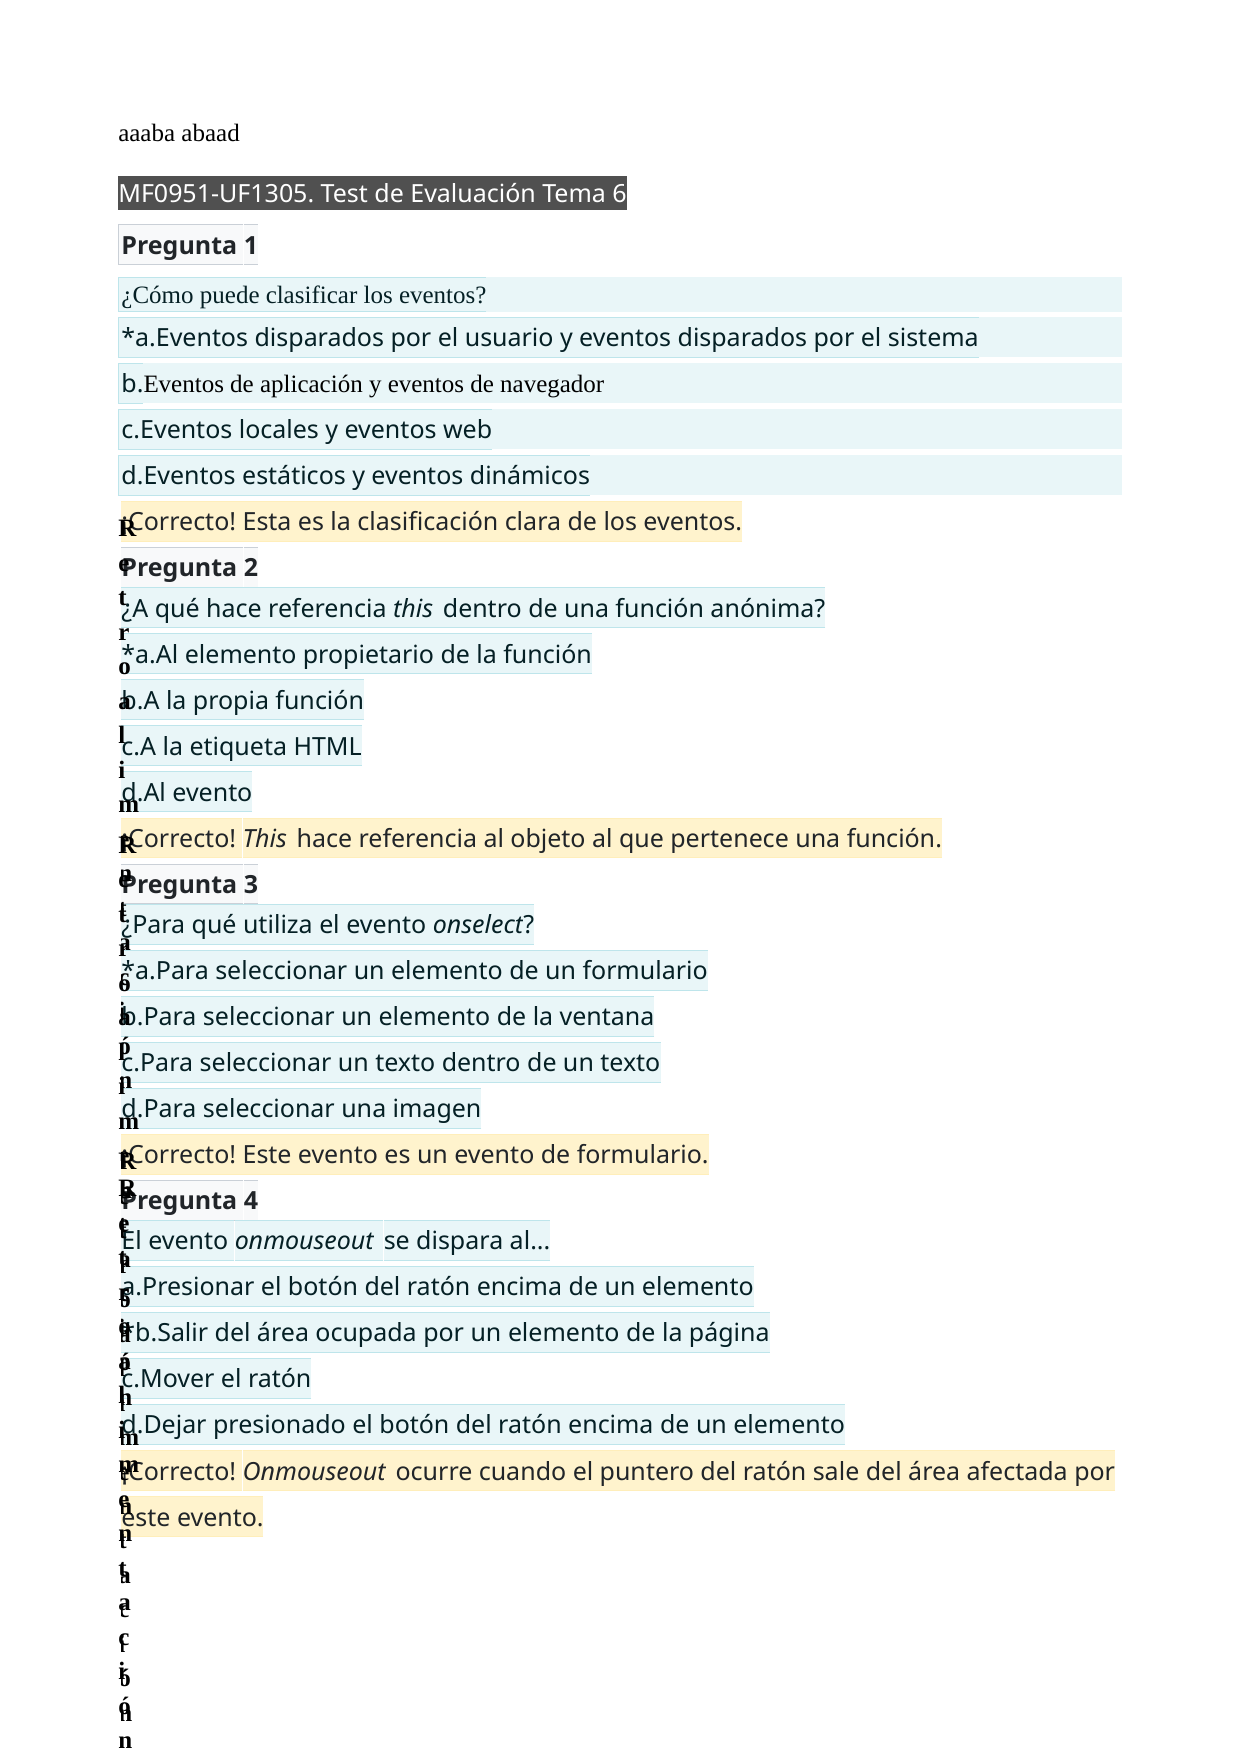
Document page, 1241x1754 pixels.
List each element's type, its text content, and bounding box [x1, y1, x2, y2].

text c.Para seleccionar un texto dentro de un texto [121, 1042, 1122, 1082]
text ¡Correcto! Onmouseout ocurre cuando el puntero del ratón sale del área afectada por este evento. [121, 1450, 1122, 1536]
text El evento onmouseout se dispara al... [121, 1220, 1122, 1260]
text MF0951-UF1305. Test de Evaluación Tema 6 [118, 176, 1122, 210]
text b.Para seleccionar un elemento de la ventana [121, 996, 1122, 1036]
text ¿Para qué utiliza el evento onselect? [121, 903, 1122, 944]
text d.Dejar presionado el botón del ratón encima de un elemento [121, 1404, 1122, 1444]
text b.Eventos de aplicación y eventos de navegador [119, 363, 1122, 403]
subtitle Pregunta 2 [121, 547, 1122, 587]
text a.Presionar el botón del ratón encima de un elemento [121, 1266, 1122, 1306]
text *a.Eventos disparados por el usuario y eventos disparados por el sistema [119, 317, 1122, 357]
text d.Eventos estáticos y eventos dinámicos [119, 455, 1122, 495]
text aaaba abaad [118, 118, 1122, 147]
subtitle Pregunta 1 [119, 224, 1122, 264]
text ¡Correcto! This hace referencia al objeto al que pertenece una función. [118, 817, 1122, 857]
subtitle Pregunta 4 [121, 1180, 1122, 1220]
text *a.Al elemento propietario de la función [121, 633, 1122, 673]
text ¿A qué hace referencia this dentro de una función anónima? [121, 587, 1122, 627]
text ¡Correcto! Este evento es un evento de formulario. [118, 1134, 1122, 1174]
text *a.Para seleccionar un elemento de un formulario [121, 949, 1122, 990]
text d.Para seleccionar una imagen [121, 1088, 1122, 1128]
subtitle Pregunta 3 [121, 863, 1122, 903]
text ¡Correcto! Esta es la clasificación clara de los eventos. [118, 501, 1122, 541]
text *b.Salir del área ocupada por un elemento de la página [121, 1312, 1122, 1352]
text ¿Cómo puede clasificar los eventos? [119, 277, 1122, 312]
text b.A la propia función [121, 679, 1122, 719]
text c.Mover el ratón [121, 1358, 1122, 1398]
text c.Eventos locales y eventos web [119, 409, 1122, 449]
text c.A la etiqueta HTML [121, 725, 1122, 765]
text d.Al evento [121, 771, 1122, 811]
